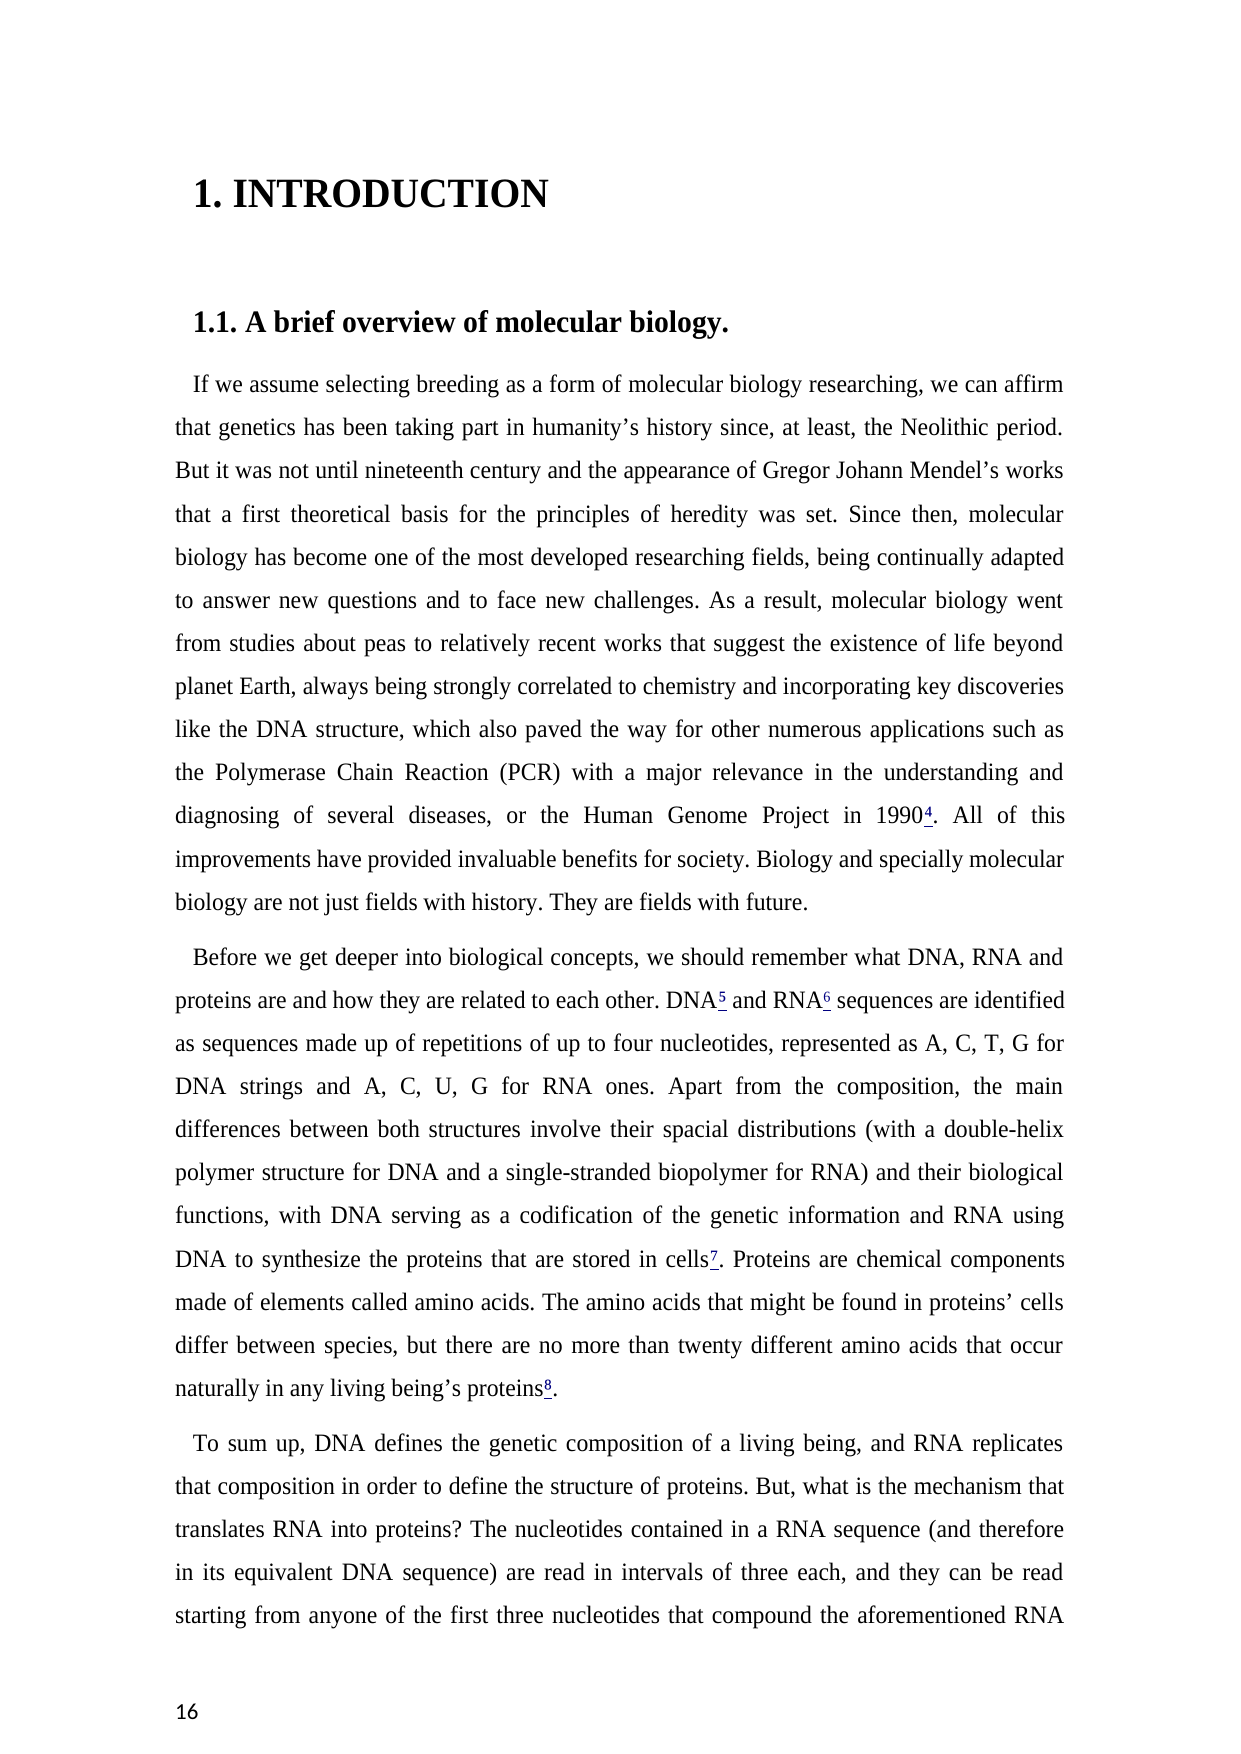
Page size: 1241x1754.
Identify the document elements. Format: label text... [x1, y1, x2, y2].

text 1.1. A brief overview of molecular biology. [175, 303, 1065, 339]
text 1. INTRODUCTION [175, 168, 1065, 216]
text If we assume selecting breeding as a form of molecular biology researching, we can affirm that genetics has been taking part in humanity’s history since, at least, the Neolithic period. But it was not until nineteenth century and the appearance of Gregor Johann Mendel’s works that a first theoretical basis for the principles of heredity was set. Since then, molecular biology has become one of the most developed researching fields, being continually adapted to answer new questions and to face new challenges. As a result, molecular biology went from studies about peas to relatively recent works that suggest the existence of life beyond planet Earth, always being strongly correlated to chemistry and incorporating key discoveries like the DNA structure, which also paved the way for other numerous applications such as the Polymerase Chain Reaction (PCR) with a major relevance in the understanding and diagnosing of several diseases, or the Human Genome Project in 1990⁴. All of this improvements have provided invaluable benefits for society. Biology and specially molecular biology are not just fields with history. They are fields with future. [175, 369, 1065, 916]
text To sum up, DNA defines the genetic composition of a living being, and RNA replicates that composition in order to define the structure of proteins. But, what is the mechanism that translates RNA into proteins? The nucleotides contained in a RNA sequence (and therefore in its equivalent DNA sequence) are read in intervals of three each, and they can be read starting from anyone of the first three nucleotides that compound the aforementioned RNA [175, 1428, 1065, 1629]
text Before we get deeper into biological concepts, we should remember what DNA, RNA and proteins are and how they are related to each other. DNA⁵ and RNA⁶ sequences are identified as sequences made up of repetitions of up to four nucleotides, represented as A, C, T, G for DNA strings and A, C, U, G for RNA ones. Apart from the composition, the main differences between both structures involve their spacial distributions (with a double-helix polymer structure for DNA and a single-stranded biopolymer for RNA) and their biological functions, with DNA serving as a codification of the genetic information and RNA using DNA to synthesize the proteins that are stored in cells⁷. Proteins are chemical components made of elements called amino acids. The amino acids that might be found in proteins’ cells differ between species, but there are no more than twenty different amino acids that occur naturally in any living being’s proteins⁸. [175, 942, 1065, 1402]
